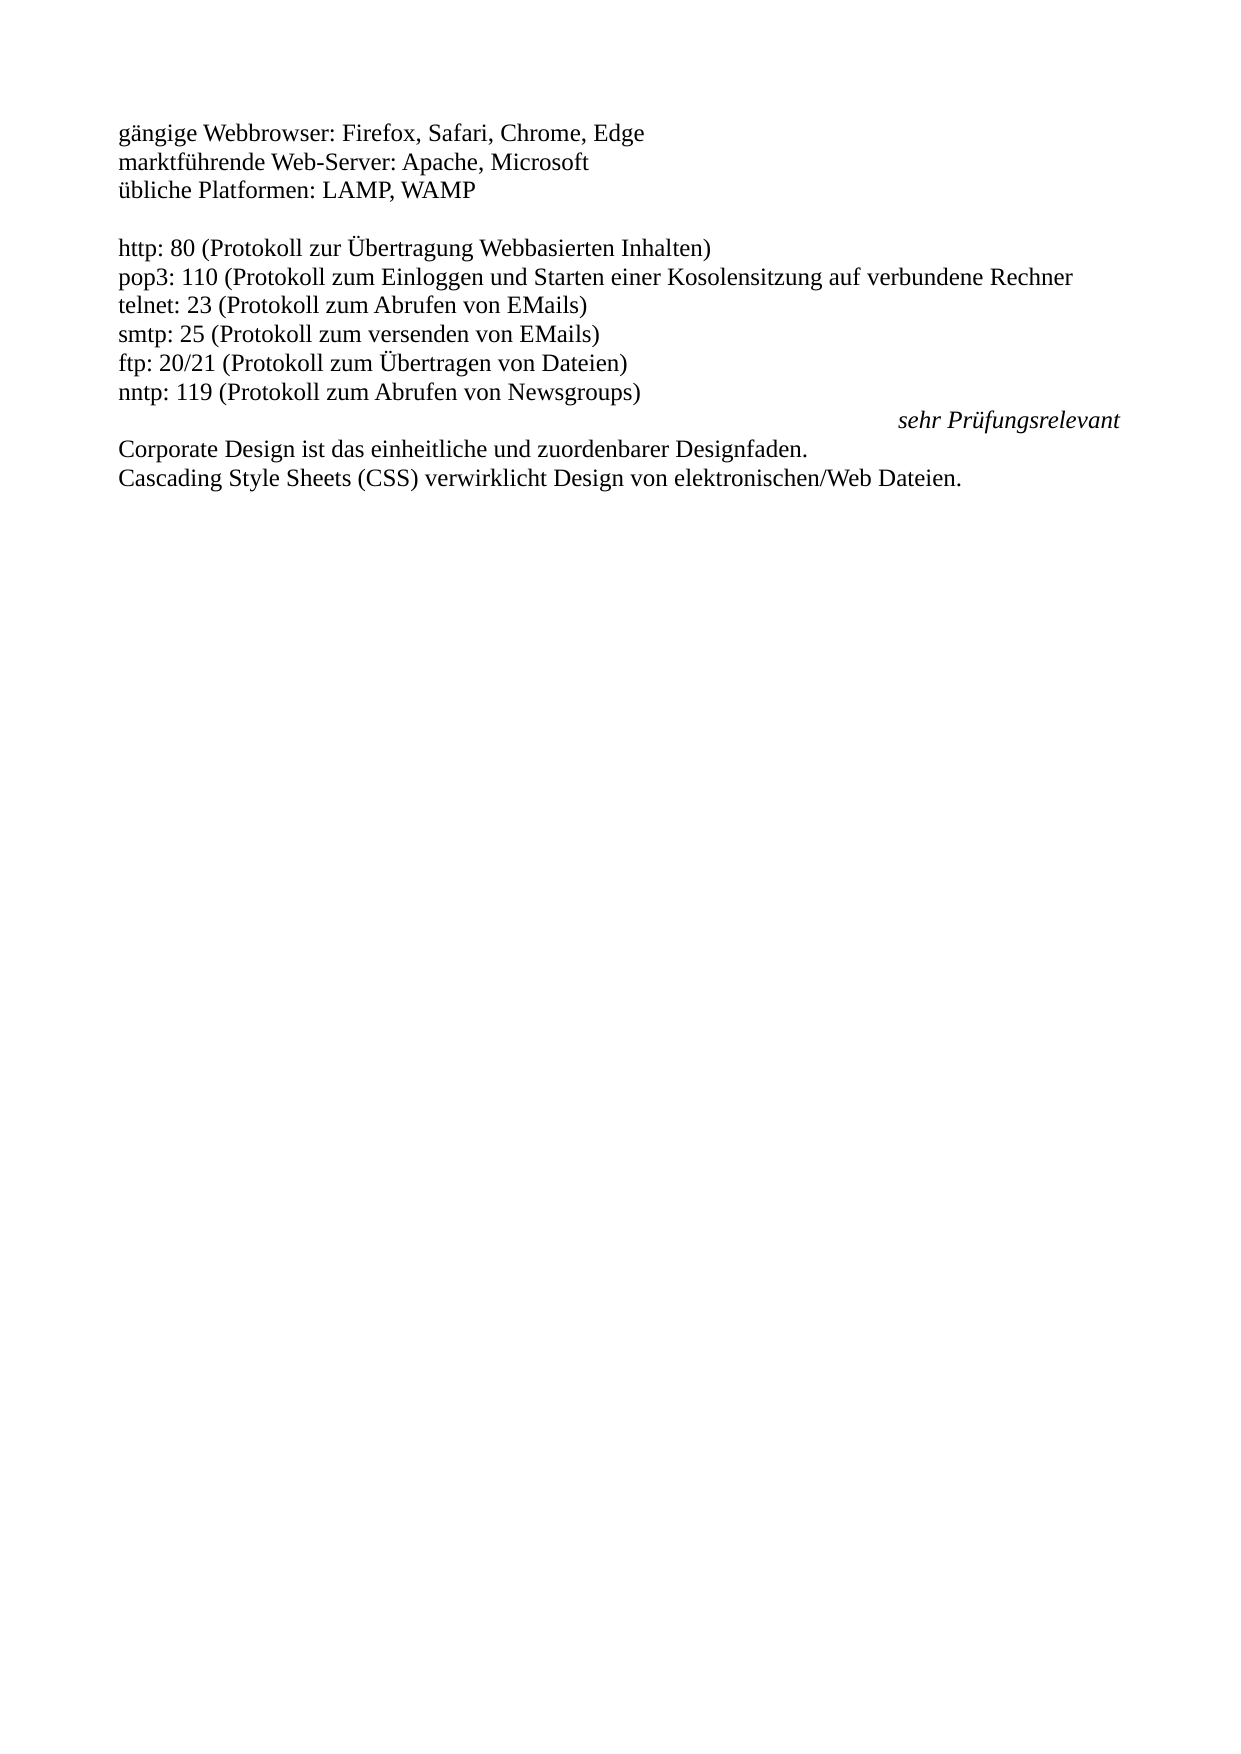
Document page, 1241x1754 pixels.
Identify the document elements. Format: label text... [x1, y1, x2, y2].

text nntp: 119 (Protokoll zum Abrufen von Newsgroups) [118, 377, 1122, 406]
text pop3: 110 (Protokoll zum Einloggen und Starten einer Kosolensitzung auf verbundene Rechner [118, 262, 1122, 291]
text ftp: 20/21 (Protokoll zum Übertragen von Dateien) [118, 348, 1122, 377]
text gängige Webbrowser: Firefox, Safari, Chrome, Edge [118, 118, 1122, 147]
text Cascading Style Sheets (CSS) verwirklicht Design von elektronischen/Web Dateien. [118, 463, 1122, 492]
text sehr Prüfungsrelevant [118, 406, 1122, 434]
text Corporate Design ist das einheitliche und zuordenbarer Designfaden. [118, 434, 1122, 463]
text telnet: 23 (Protokoll zum Abrufen von EMails) [118, 291, 1122, 319]
text marktführende Web-Server: Apache, Microsoft [118, 147, 1122, 176]
text übliche Platformen: LAMP, WAMP [118, 176, 1122, 204]
text http: 80 (Protokoll zur Übertragung Webbasierten Inhalten) [118, 233, 1122, 262]
text smtp: 25 (Protokoll zum versenden von EMails) [118, 319, 1122, 348]
